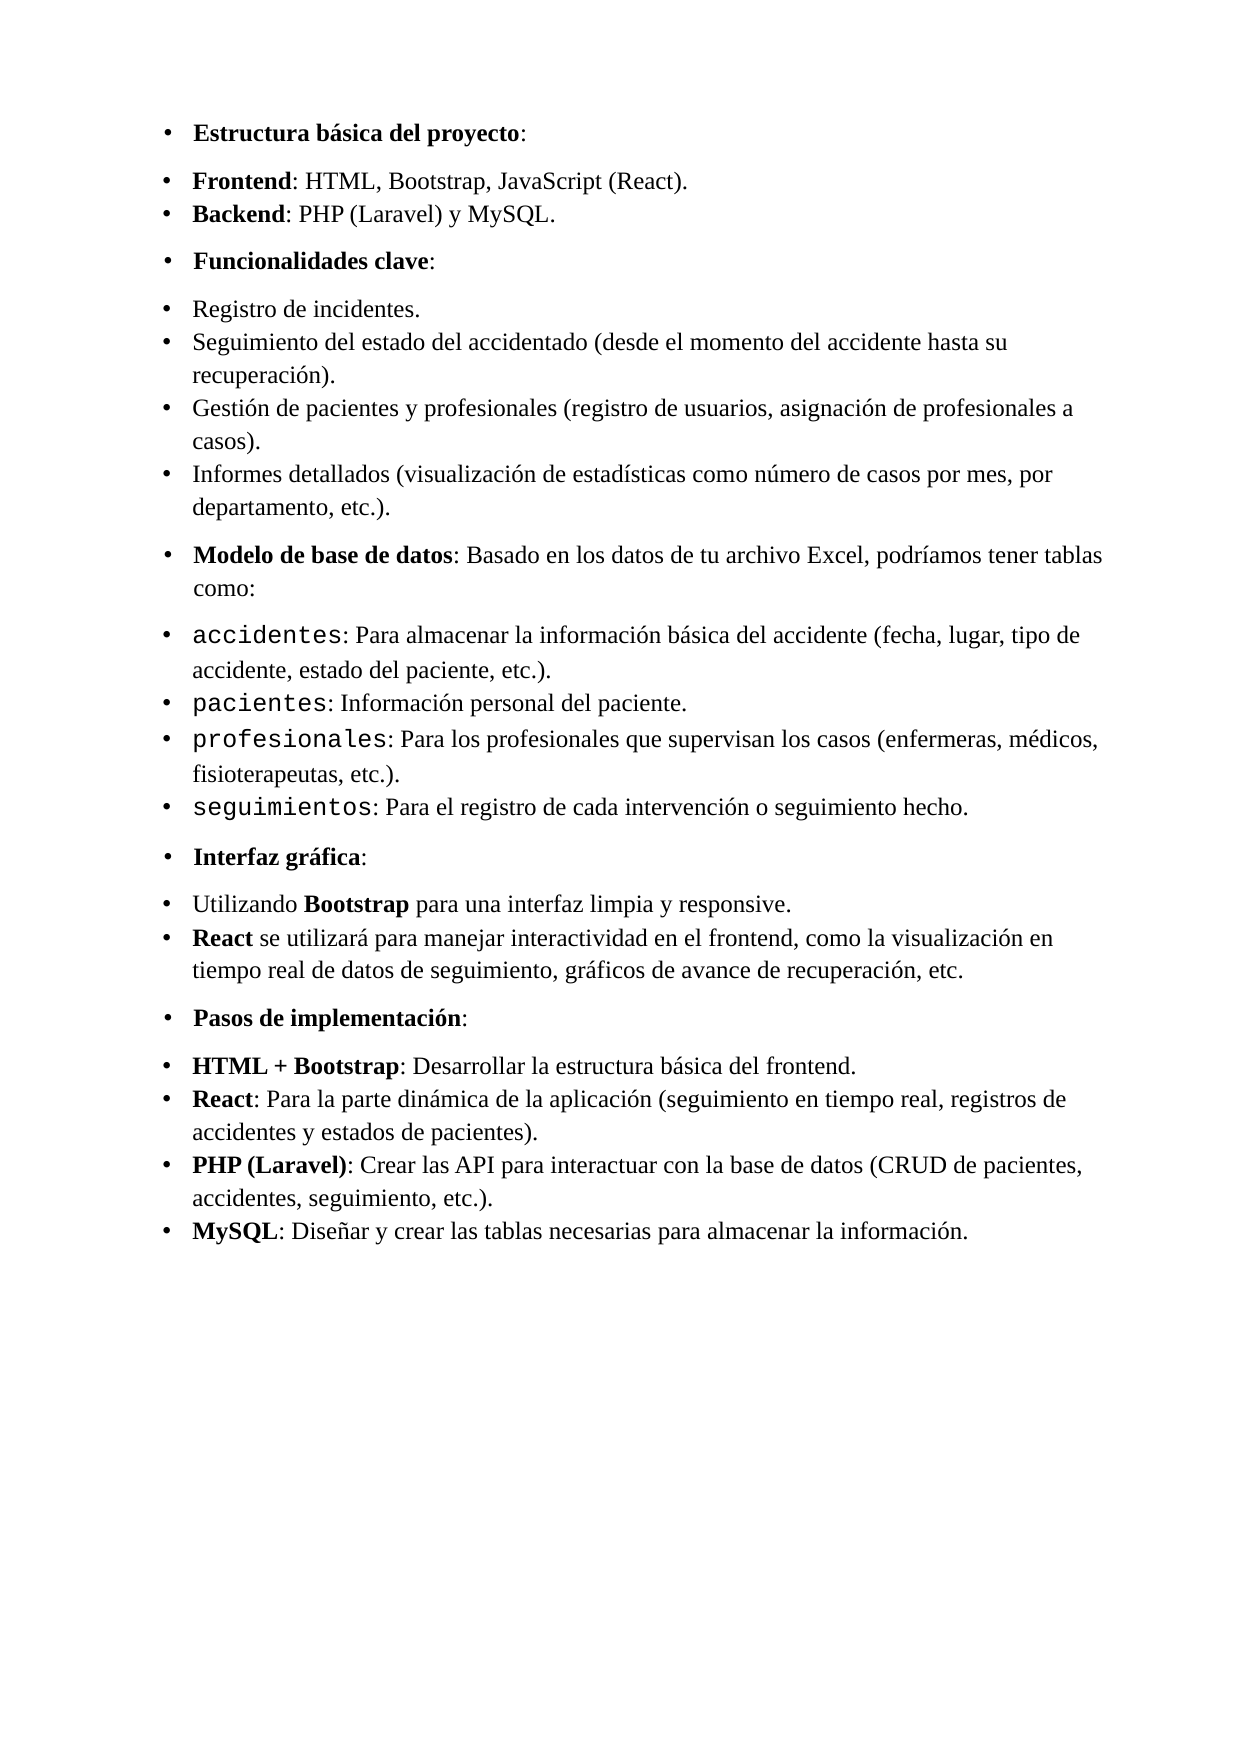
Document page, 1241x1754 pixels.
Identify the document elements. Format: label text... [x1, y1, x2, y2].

list accidentes: Para almacenar la información básica del accidente (fecha, lugar, tipo de accidente, estado del paciente, etc.). [162, 620, 1122, 684]
list Estructura básica del proyecto: [164, 118, 1122, 147]
list Pasos de implementación: [164, 1003, 1122, 1032]
list Frontend: HTML, Bootstrap, JavaScript (React). [162, 166, 1122, 194]
list React se utilizará para manejar interactividad en el frontend, como la visualización en tiempo real de datos de seguimiento, gráficos de avance de recuperación, etc. [162, 923, 1122, 984]
list Utilizando Bootstrap para una interfaz limpia y responsive. [162, 889, 1122, 918]
list Informes detallados (visualización de estadísticas como número de casos por mes, por departamento, etc.). [162, 459, 1122, 521]
list Seguimiento del estado del accidentado (desde el momento del accidente hasta su recuperación). [162, 327, 1122, 389]
list Gestión de pacientes y profesionales (registro de usuarios, asignación de profesionales a casos). [162, 393, 1122, 455]
list MySQL: Diseñar y crear las tablas necesarias para almacenar la información. [162, 1216, 1122, 1245]
list Funcionalidades clave: [164, 246, 1122, 275]
list profesionales: Para los profesionales que supervisan los casos (enfermeras, médicos, fisioterapeutas, etc.). [162, 724, 1122, 788]
list Backend: PHP (Laravel) y MySQL. [162, 199, 1122, 227]
list seguimientos: Para el registro de cada intervención o seguimiento hecho. [162, 792, 1122, 823]
list HTML + Bootstrap: Desarrollar la estructura básica del frontend. [162, 1051, 1122, 1079]
list PHP (Laravel): Crear las API para interactuar con la base de datos (CRUD de pacientes, accidentes, seguimiento, etc.). [162, 1150, 1122, 1212]
list Registro de incidentes. [162, 294, 1122, 323]
list Interfaz gráfica: [164, 842, 1122, 871]
list pacientes: Información personal del paciente. [162, 688, 1122, 719]
list React: Para la parte dinámica de la aplicación (seguimiento en tiempo real, registros de accidentes y estados de pacientes). [162, 1084, 1122, 1146]
list Modelo de base de datos: Basado en los datos de tu archivo Excel, podríamos tener tablas como: [164, 540, 1122, 601]
